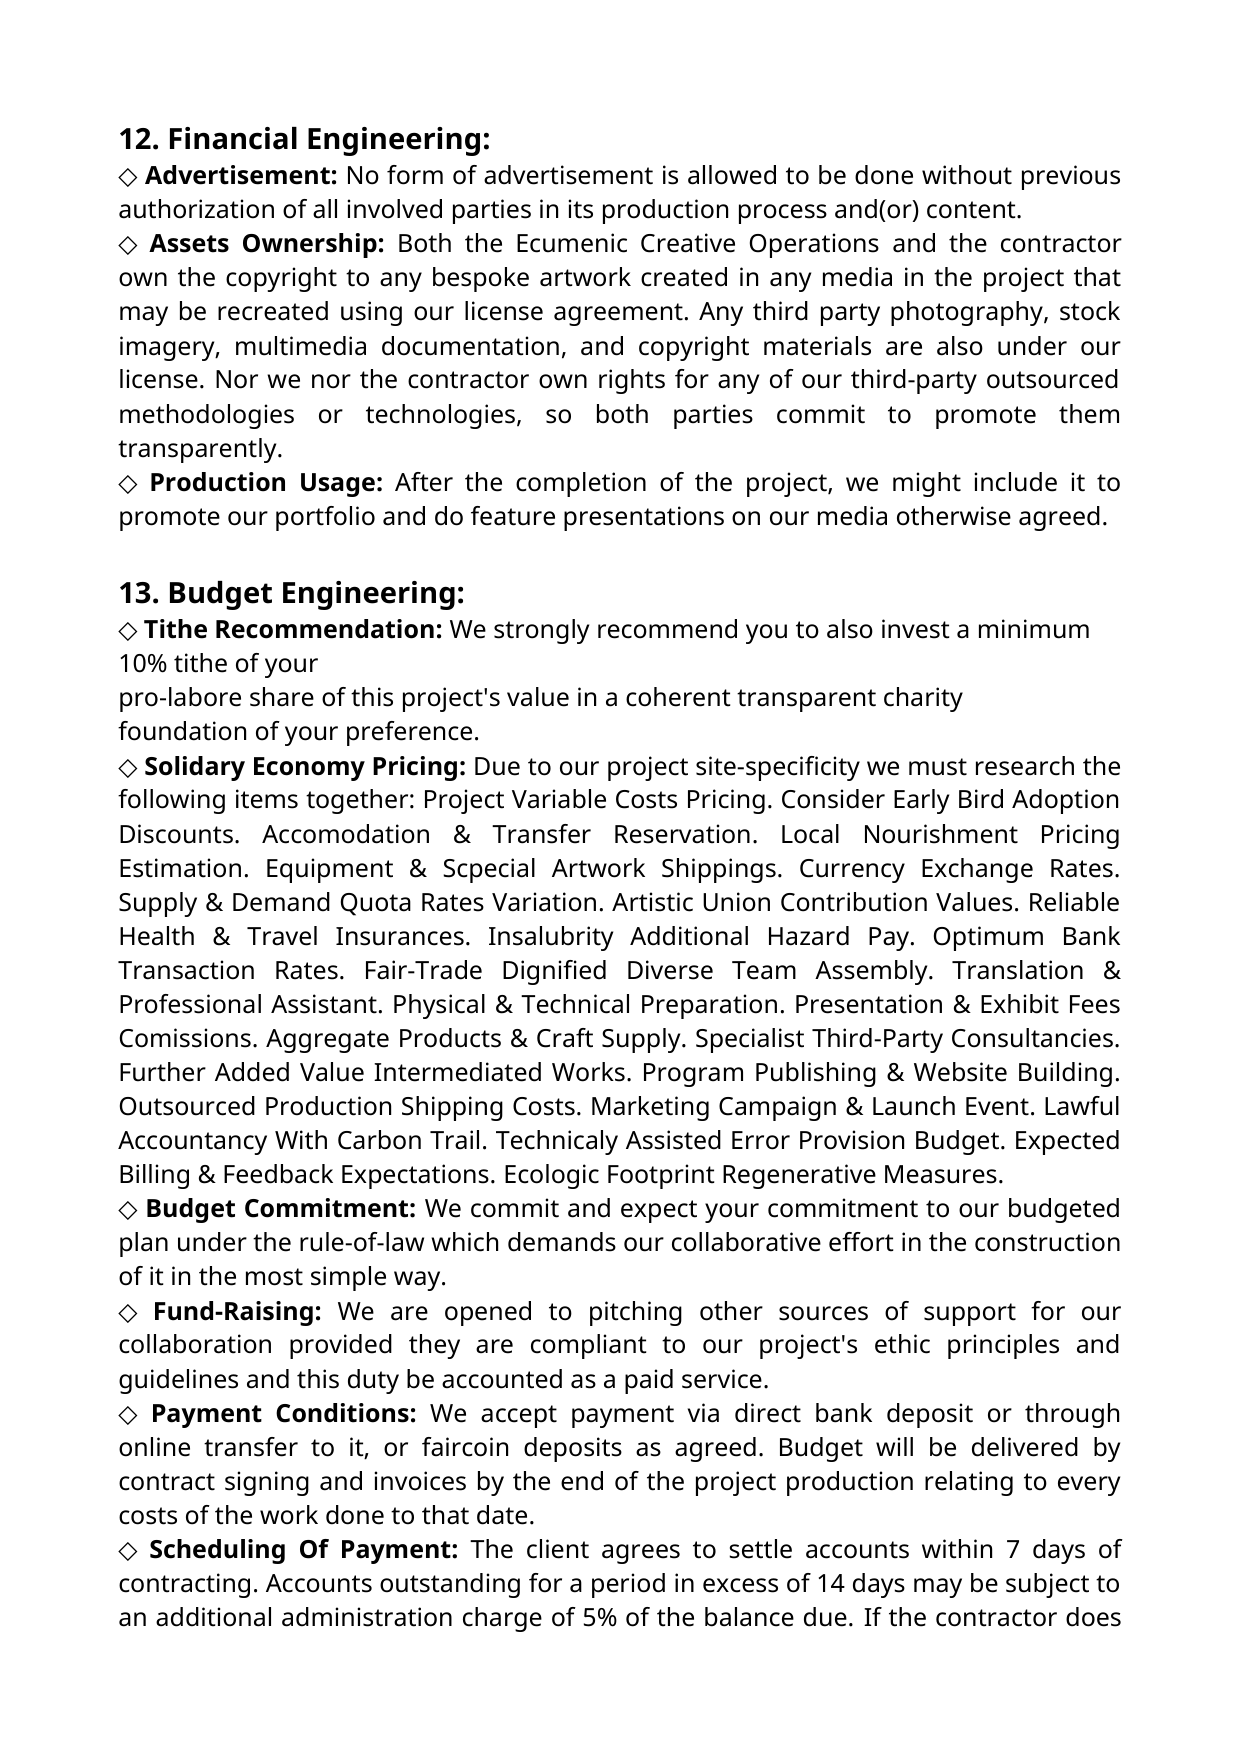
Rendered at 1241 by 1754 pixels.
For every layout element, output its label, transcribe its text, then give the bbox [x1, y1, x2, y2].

text ◇ Solidary Economy Pricing: Due to our project site-specificity we must research the following items together: Project Variable Costs Pricing. Consider Early Bird Adoption Discounts. Accomodation & Transfer Reservation. Local Nourishment Pricing Estimation. Equipment & Scpecial Artwork Shippings. Currency Exchange Rates. Supply & Demand Quota Rates Variation. Artistic Union Contribution Values. Reliable Health & Travel Insurances. Insalubrity Additional Hazard Pay. Optimum Bank Transaction Rates. Fair-Trade Dignified Diverse Team Assembly. Translation & Professional Assistant. Physical & Technical Preparation. Presentation & Exhibit Fees Comissions. Aggregate Products & Craft Supply. Specialist Third-Party Consultancies. Further Added Value Intermediated Works. Program Publishing & Website Building. Outsourced Production Shipping Costs. Marketing Campaign & Launch Event. Lawful Accountancy With Carbon Trail. Technicaly Assisted Error Provision Budget. Expected Billing & Feedback Expectations. Ecologic Footprint Regenerative Measures. [118, 748, 1122, 1191]
text 13. Budget Engineering: [118, 572, 1122, 612]
text pro-labore share of this project's value in a coherent transparent charity [118, 680, 1122, 714]
text ◇ Assets Ownership: Both the Ecumenic Creative Operations and the contractor own the copyright to any bespoke artwork created in any media in the project that may be recreated using our license agreement. Any third party photography, stock imagery, multimedia documentation, and copyright materials are also under our license. Nor we nor the contractor own rights for any of our third-party outsourced methodologies or technologies, so both parties commit to promote them transparently. [118, 226, 1122, 464]
text ◇ Fund-Raising: We are opened to pitching other sources of support for our collaboration provided they are compliant to our project's ethic principles and guidelines and this duty be accounted as a paid service. [118, 1293, 1122, 1395]
text foundation of your preference. [118, 714, 1122, 748]
text 12. Financial Engineering: [118, 118, 1122, 158]
text ◇ Production Usage: After the completion of the project, we might include it to promote our portfolio and do feature presentations on our media otherwise agreed. [118, 464, 1122, 532]
text ◇ Payment Conditions: We accept payment via direct bank deposit or through online transfer to it, or faircoin deposits as agreed. Budget will be delivered by contract signing and invoices by the end of the project production relating to every costs of the work done to that date. [118, 1395, 1122, 1532]
text ◇ Advertisement: No form of advertisement is allowed to be done without previous authorization of all involved parties in its production process and(or) content. [118, 158, 1122, 226]
text ◇ Budget Commitment: We commit and expect your commitment to our budgeted plan under the rule-of-law which demands our collaborative effort in the construction of it in the most simple way. [118, 1191, 1122, 1293]
text ◇ Tithe Recommendation: We strongly recommend you to also invest a minimum 10% tithe of your [118, 612, 1122, 680]
text ◇ Scheduling Of Payment: The client agrees to settle accounts within 7 days of contracting. Accounts outstanding for a period in excess of 14 days may be subject to an additional administration charge of 5% of the balance due. If the contractor does [118, 1532, 1122, 1634]
